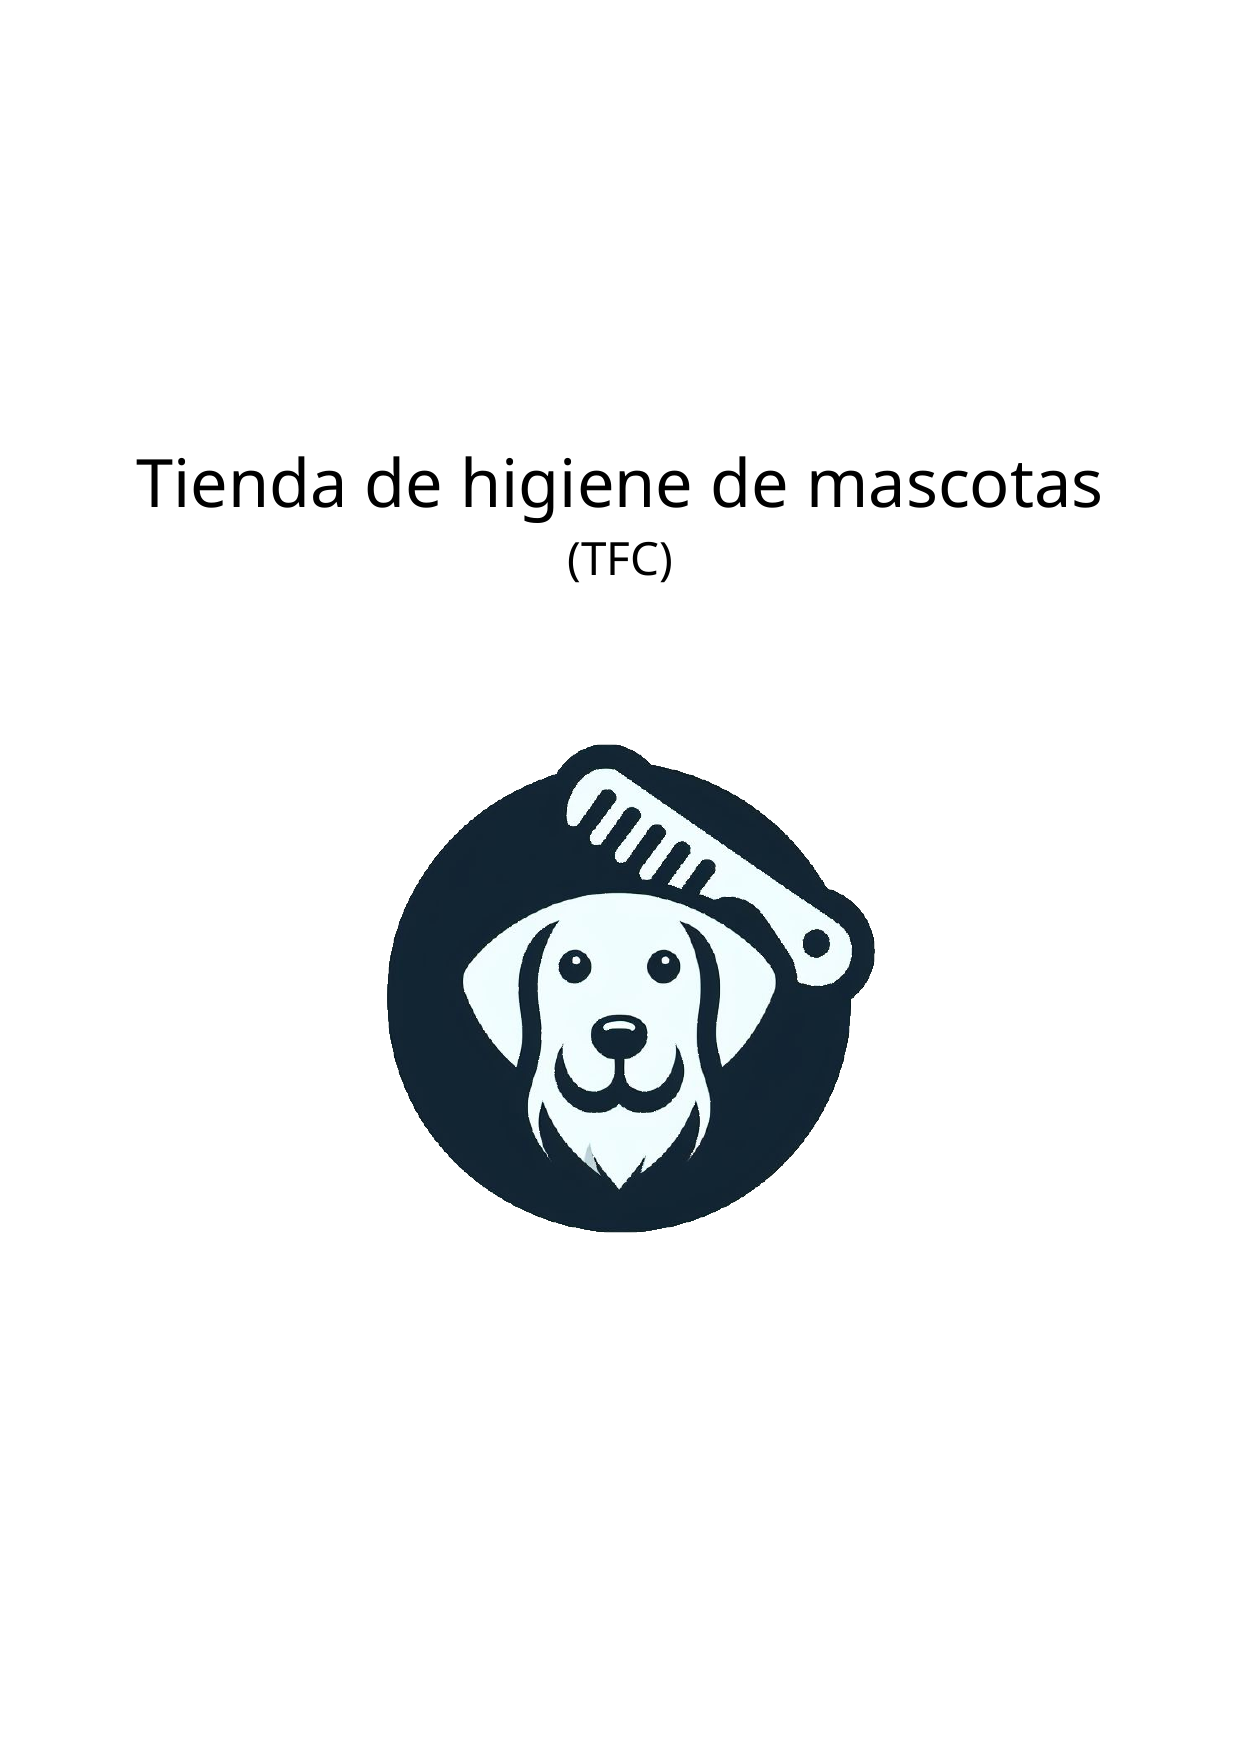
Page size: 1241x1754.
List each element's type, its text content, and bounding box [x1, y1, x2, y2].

text Tienda de higiene de mascotas [118, 436, 1122, 527]
picture [374, 730, 884, 1247]
text (TFC) [118, 527, 1122, 589]
